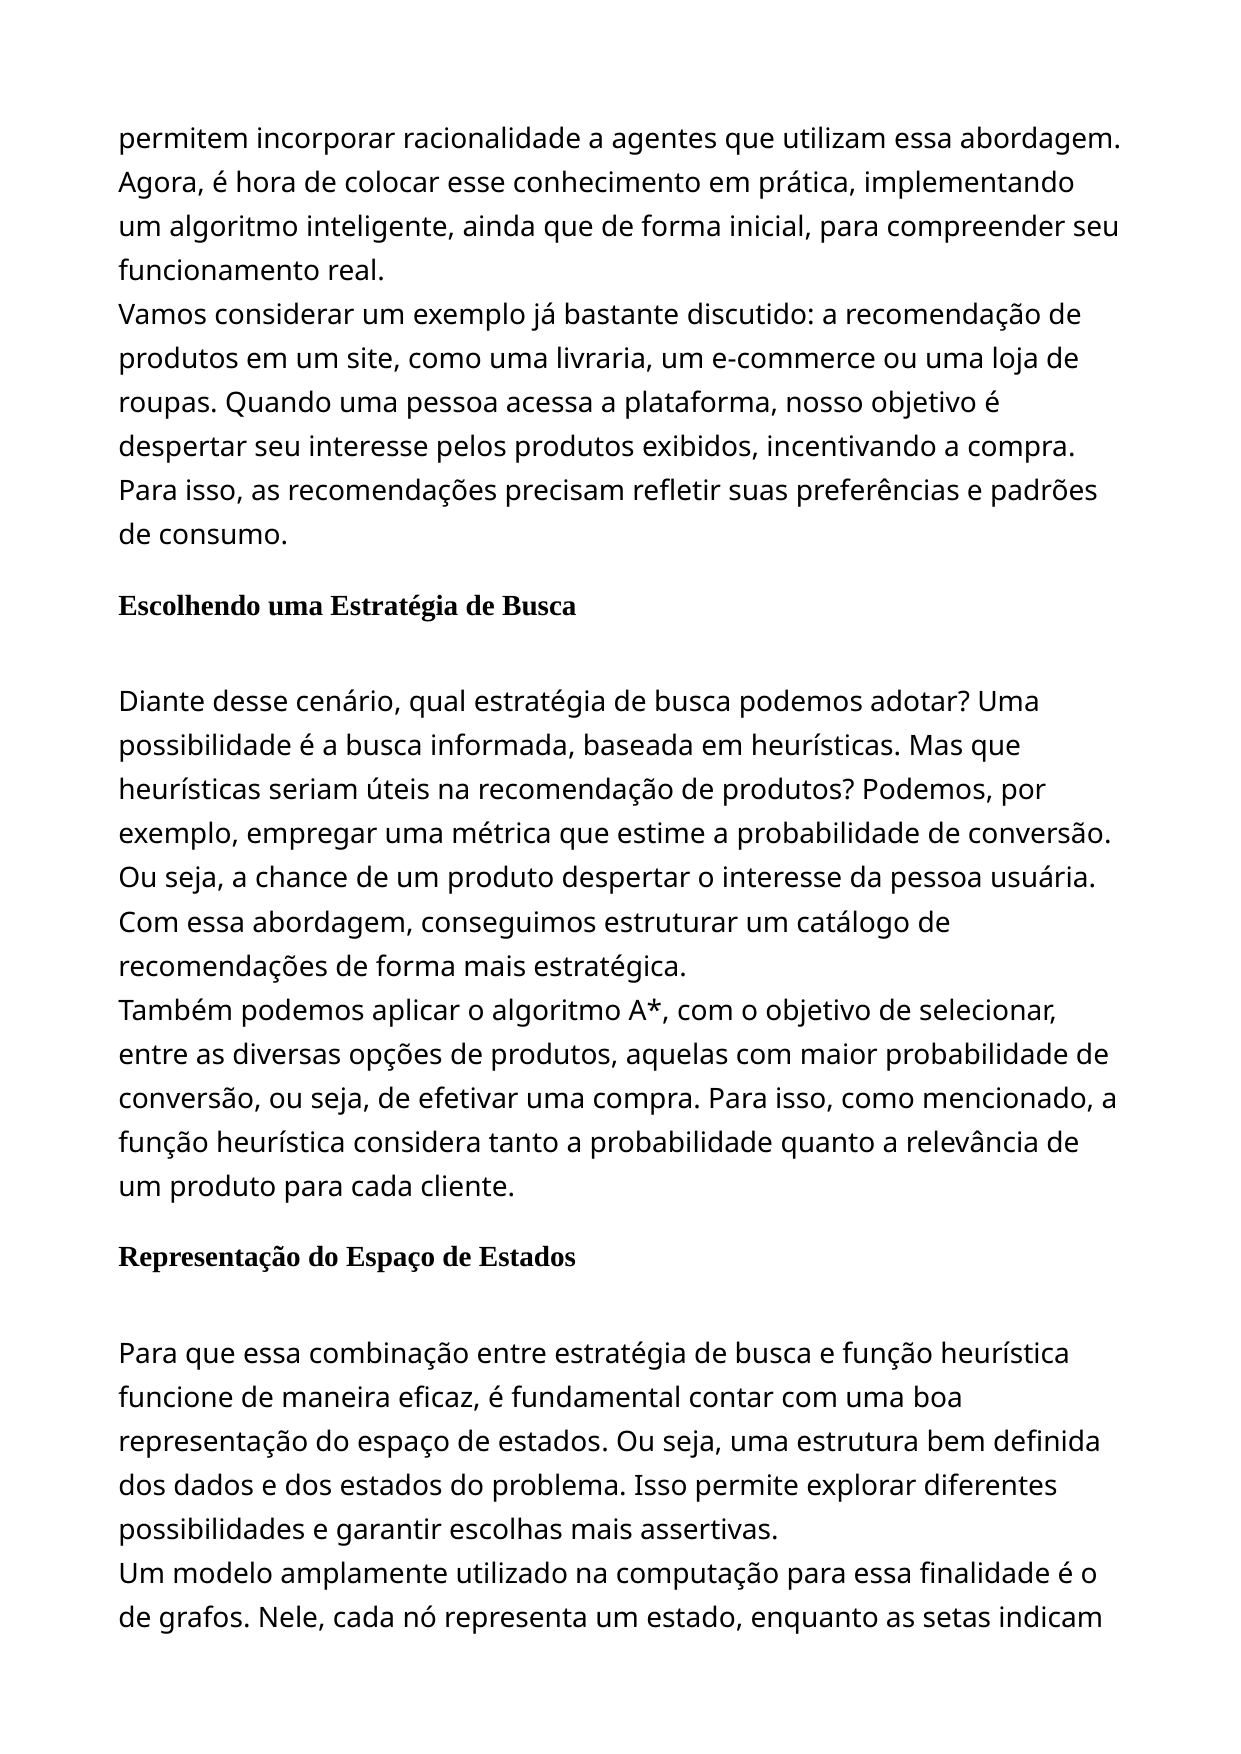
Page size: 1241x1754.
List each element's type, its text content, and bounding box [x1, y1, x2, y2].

text permitem incorporar racionalidade a agentes que utilizam essa abordagem. Agora, é hora de colocar esse conhecimento em prática, implementando um algoritmo inteligente, ainda que de forma inicial, para compreender seu funcionamento real. [118, 118, 1122, 289]
text Diante desse cenário, qual estratégia de busca podemos adotar? Uma possibilidade é a busca informada, baseada em heurísticas. Mas que heurísticas seriam úteis na recomendação de produtos? Podemos, por exemplo, empregar uma métrica que estime a probabilidade de conversão. Ou seja, a chance de um produto despertar o interesse da pessoa usuária. Com essa abordagem, conseguimos estruturar um catálogo de recomendações de forma mais estratégica. [118, 682, 1122, 984]
text Um modelo amplamente utilizado na computação para essa finalidade é o de grafos. Nele, cada nó representa um estado, enquanto as setas indicam [118, 1553, 1122, 1636]
subtitle Escolhendo uma Estratégia de Busca [118, 588, 1122, 621]
text Vamos considerar um exemplo já bastante discutido: a recomendação de produtos em um site, como uma livraria, um e-commerce ou uma loja de roupas. Quando uma pessoa acessa a plataforma, nosso objetivo é despertar seu interesse pelos produtos exibidos, incentivando a compra. Para isso, as recomendações precisam refletir suas preferências e padrões de consumo. [118, 294, 1122, 553]
text Também podemos aplicar o algoritmo A*, com o objetivo de selecionar, entre as diversas opções de produtos, aquelas com maior probabilidade de conversão, ou seja, de efetivar uma compra. Para isso, como mencionado, a função heurística considera tanto a probabilidade quanto a relevância de um produto para cada cliente. [118, 990, 1122, 1204]
text Para que essa combinação entre estratégia de busca e função heurística funcione de maneira eficaz, é fundamental contar com uma boa representação do espaço de estados. Ou seja, uma estrutura bem definida dos dados e dos estados do problema. Isso permite explorar diferentes possibilidades e garantir escolhas mais assertivas. [118, 1333, 1122, 1548]
subtitle Representação do Espaço de Estados [118, 1239, 1122, 1273]
